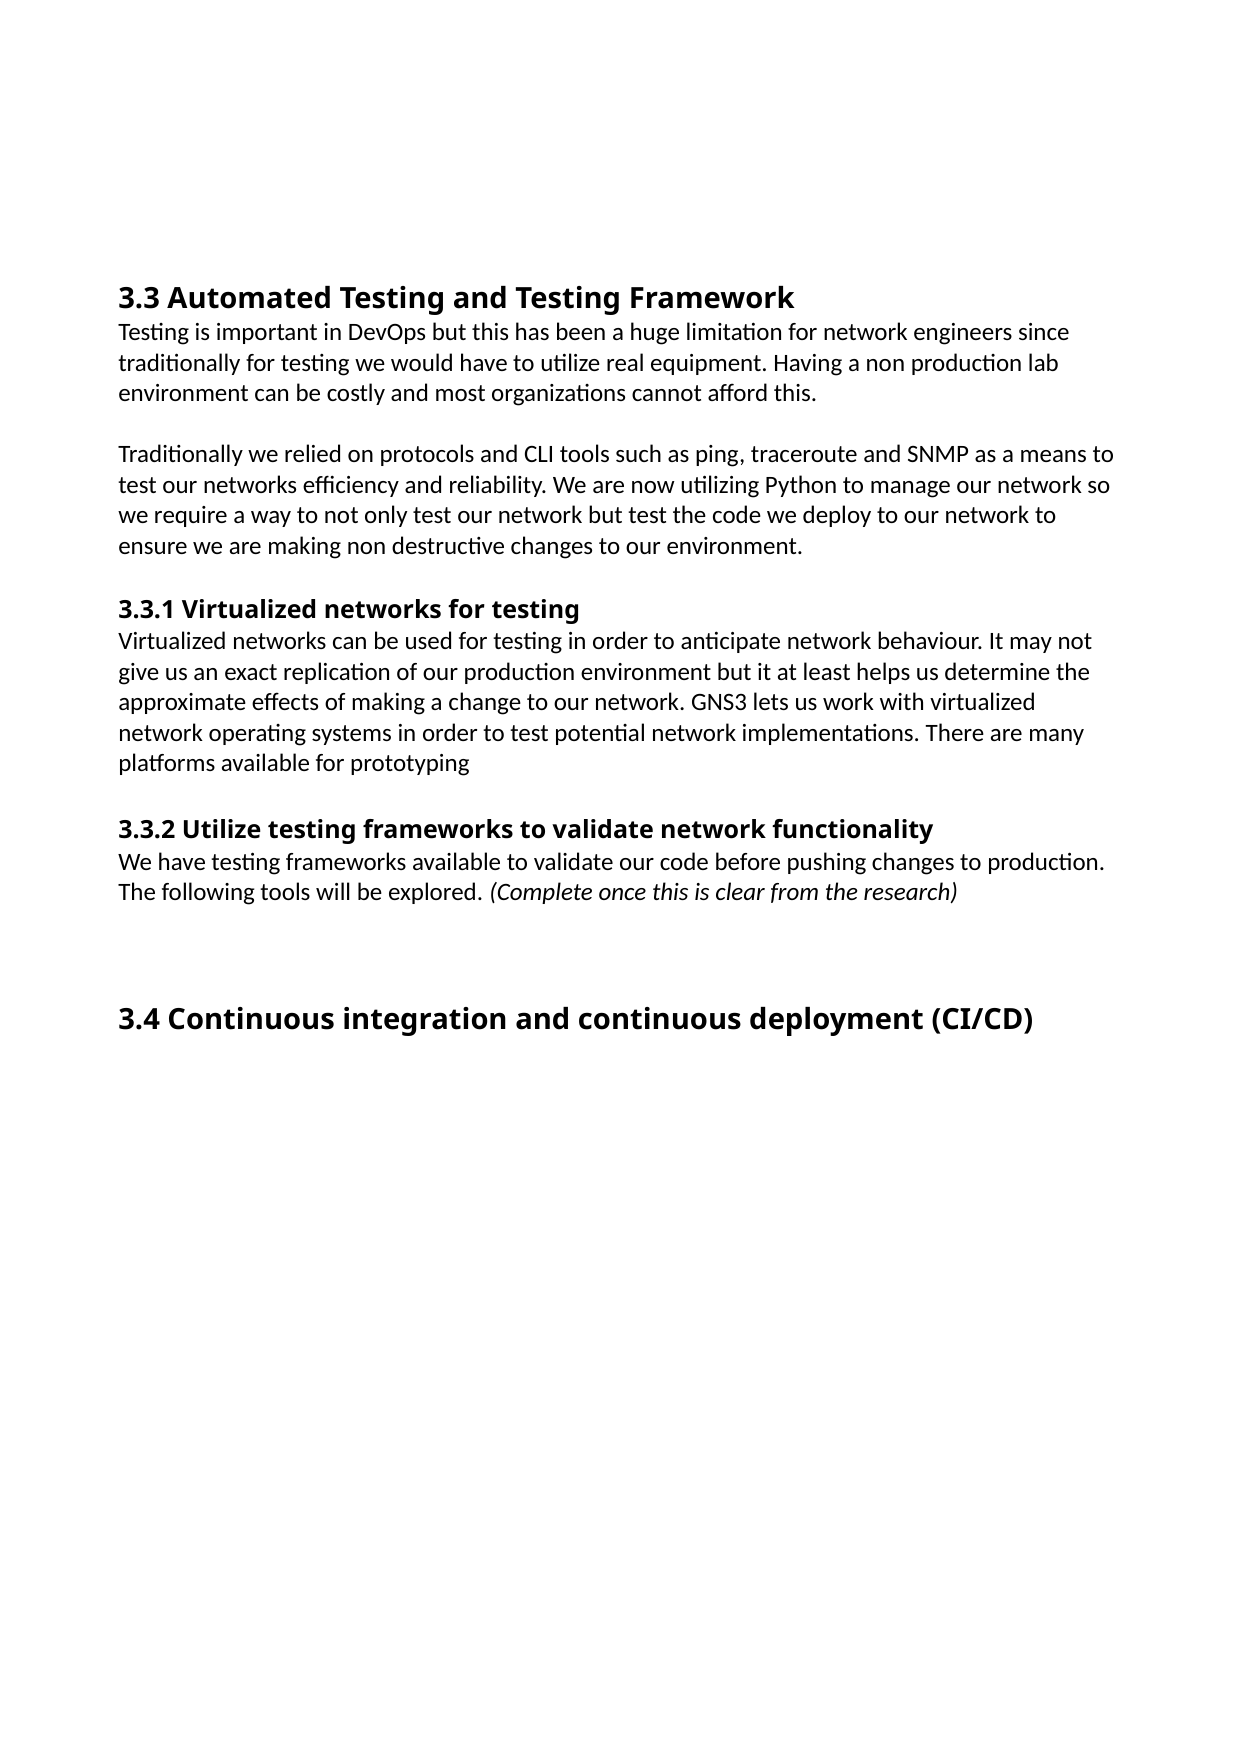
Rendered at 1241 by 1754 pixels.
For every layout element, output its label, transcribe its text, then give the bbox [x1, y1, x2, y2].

text 3.4 Continuous integration and continuous deployment (CI/CD) [118, 999, 1122, 1038]
text Testing is important in DevOps but this has been a huge limitation for network engineers since traditionally for testing we would have to utilize real equipment. Having a non production lab environment can be costly and most organizations cannot afford this. [118, 317, 1122, 408]
text Traditionally we relied on protocols and CLI tools such as ping, traceroute and SNMP as a means to test our networks efficiency and reliability. We are now utilizing Python to manage our network so we require a way to not only test our network but test the code we deploy to our network to ensure we are making non destructive changes to our environment. [118, 439, 1122, 561]
text Virtualized networks can be used for testing in order to anticipate network behaviour. It may not give us an exact replication of our production environment but it at least helps us determine the approximate effects of making a change to our network. GNS3 lets us work with virtualized network operating systems in order to test potential network implementations. There are many platforms available for prototyping [118, 625, 1122, 778]
text 3.3 Automated Testing and Testing Framework [118, 277, 1122, 317]
text 3.3.2 Utilize testing frameworks to validate network functionality [118, 812, 1122, 846]
text 3.3.1 Virtualized networks for testing [118, 591, 1122, 625]
text We have testing frameworks available to validate our code before pushing changes to production. The following tools will be explored. (Complete once this is clear from the research) [118, 846, 1122, 907]
